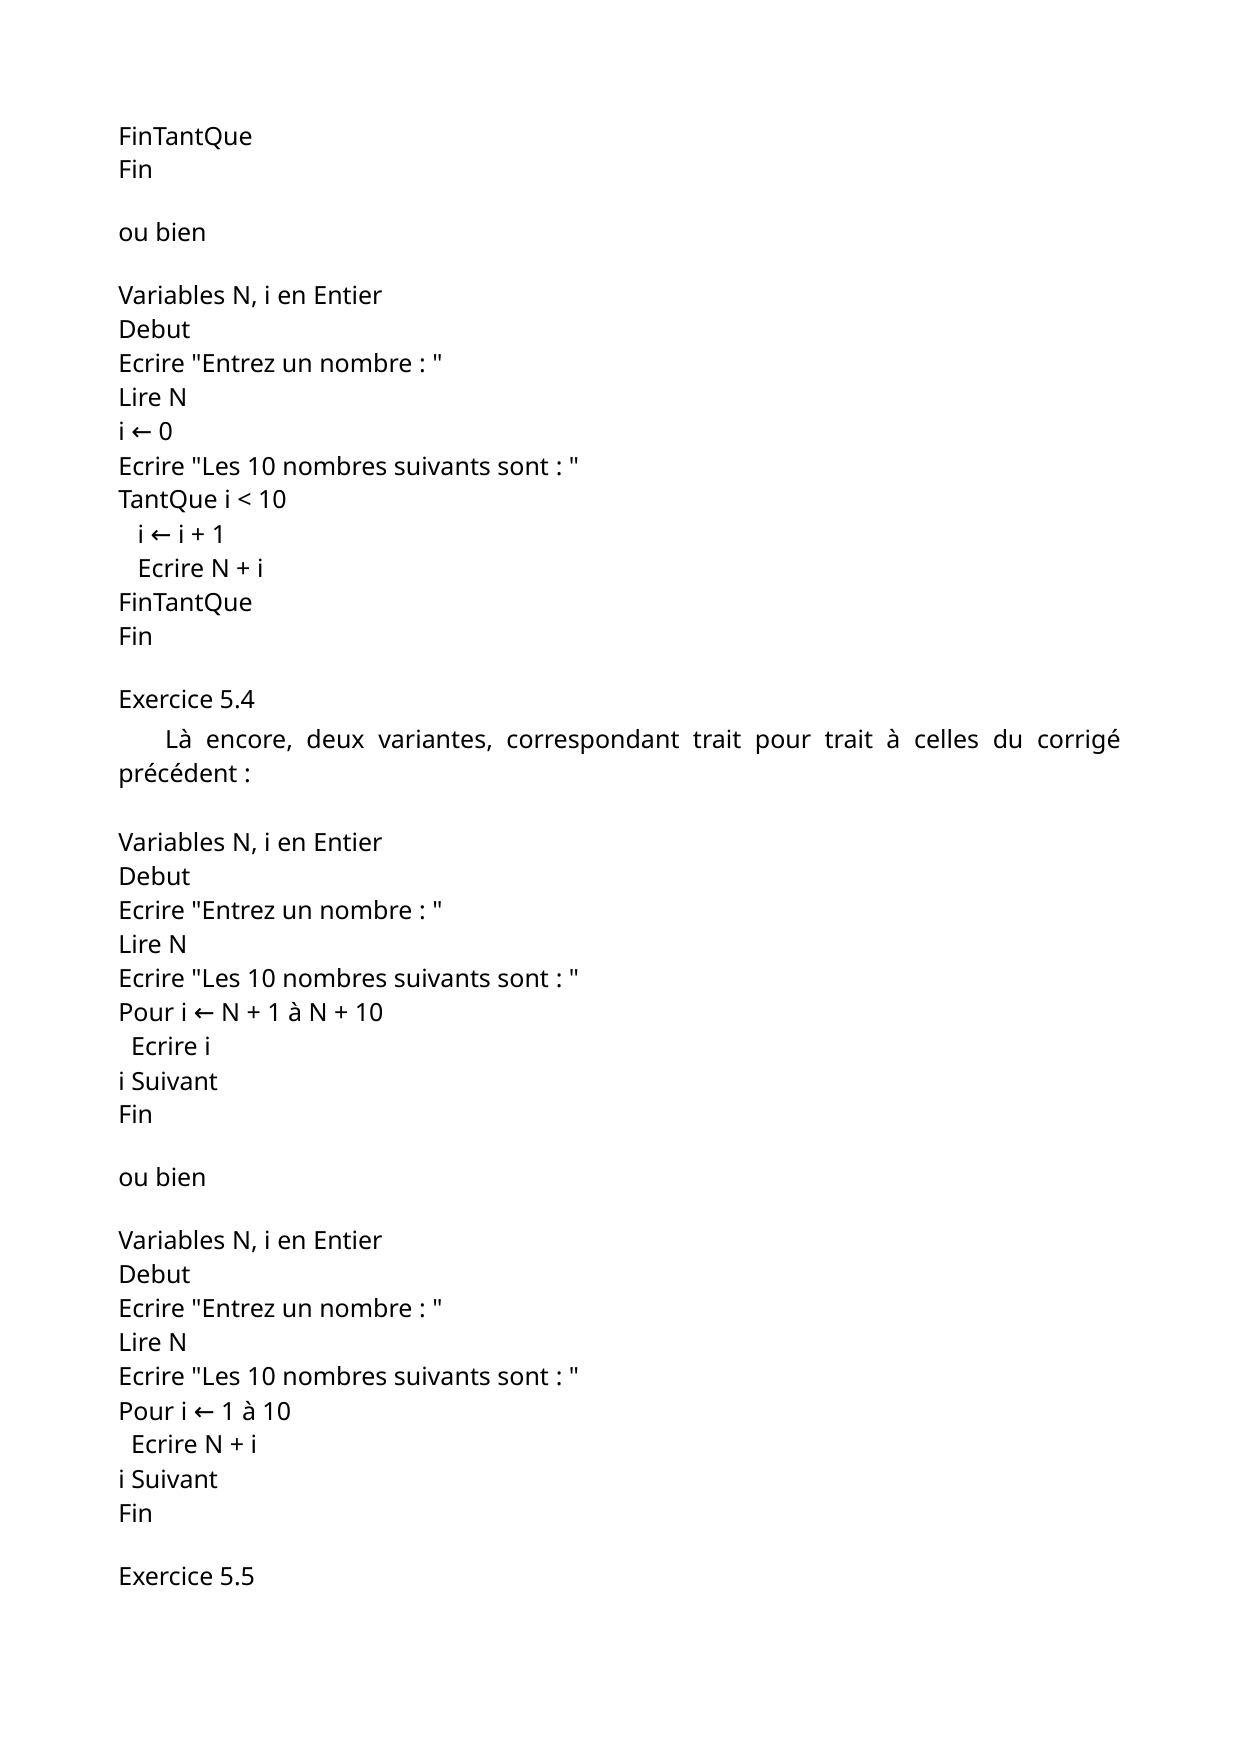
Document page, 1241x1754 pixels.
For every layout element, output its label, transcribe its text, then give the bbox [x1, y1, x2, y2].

text ou bien [118, 215, 1122, 249]
text Là encore, deux variantes, correspondant trait pour trait à celles du corrigé précédent : [118, 722, 1122, 790]
text ou bien [118, 1160, 1122, 1194]
text FinTantQue Fin [118, 118, 1122, 186]
text Exercice 5.4 [118, 681, 1122, 715]
text Exercice 5.5 [118, 1558, 1122, 1592]
text Variables N, i en Entier Debut Ecrire "Entrez un nombre : " Lire N Ecrire "Les 10 nombres suivants sont : " Pour i ← 1 à 10 Ecrire N + i i Suivant Fin [118, 1223, 1122, 1529]
text Variables N, i en Entier Debut Ecrire "Entrez un nombre : " Lire N i ← 0 Ecrire "Les 10 nombres suivants sont : " TantQue i < 10 i ← i + 1 Ecrire N + i FinTantQue Fin [118, 278, 1122, 652]
text Variables N, i en Entier Debut Ecrire "Entrez un nombre : " Lire N Ecrire "Les 10 nombres suivants sont : " Pour i ← N + 1 à N + 10 Ecrire i i Suivant Fin [118, 825, 1122, 1131]
